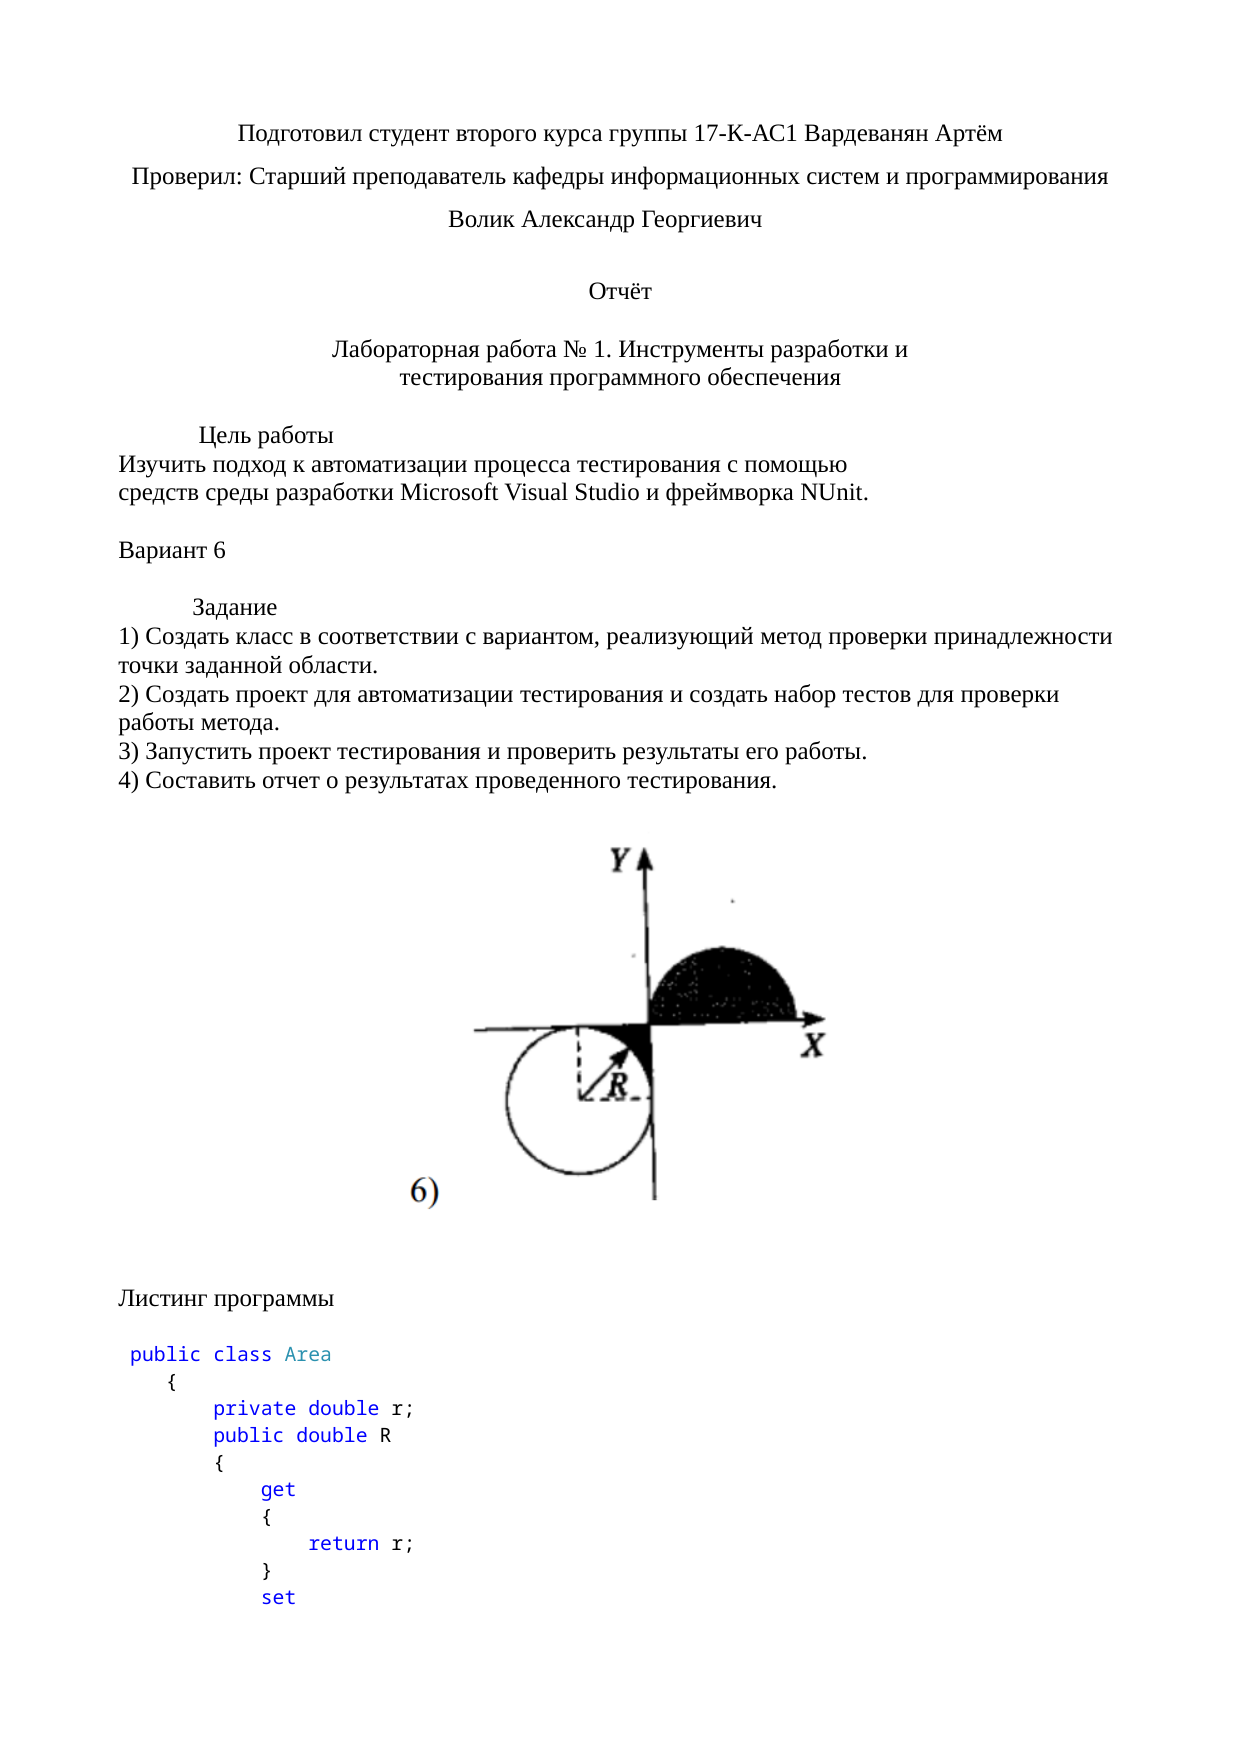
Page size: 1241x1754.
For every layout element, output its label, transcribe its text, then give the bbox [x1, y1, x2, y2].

text } [118, 1556, 1122, 1583]
text set [118, 1583, 1122, 1610]
text { [118, 1367, 1122, 1394]
text Проверил: Старший преподаватель кафедры информационных систем и программирования Волик Александр Георгиевич [88, 161, 1122, 233]
text Листинг программы [118, 1283, 1122, 1311]
text Лабораторная работа № 1. Инструменты разработки и тестирования программного обеспечения [118, 334, 1122, 391]
text Задание 1) Создать класс в соответствии с вариантом, реализующий метод проверки принадлежности точки заданной области. 2) Создать проект для автоматизации тестирования и создать набор тестов для проверки работы метода. 3) Запустить проект тестирования и проверить результаты его работы. 4) Составить отчет о результатах проведенного тестирования. [118, 564, 1122, 822]
text public double R [118, 1421, 1122, 1448]
text public class Area [118, 1340, 1122, 1367]
text get [118, 1475, 1122, 1502]
text { [118, 1502, 1122, 1529]
text Отчёт [118, 276, 1122, 305]
text return r; [118, 1529, 1122, 1556]
text { [118, 1448, 1122, 1475]
text Цель работы Изучить подход к автоматизации процесса тестирования с помощью средств среды разработки Microsoft Visual Studio и фреймворка NUnit. [118, 391, 1122, 506]
text private double r; [118, 1394, 1122, 1421]
text Подготовил студент второго курса группы 17-К-АС1 Вардеванян Артём [88, 118, 1122, 147]
text Вариант 6 [118, 535, 1122, 564]
